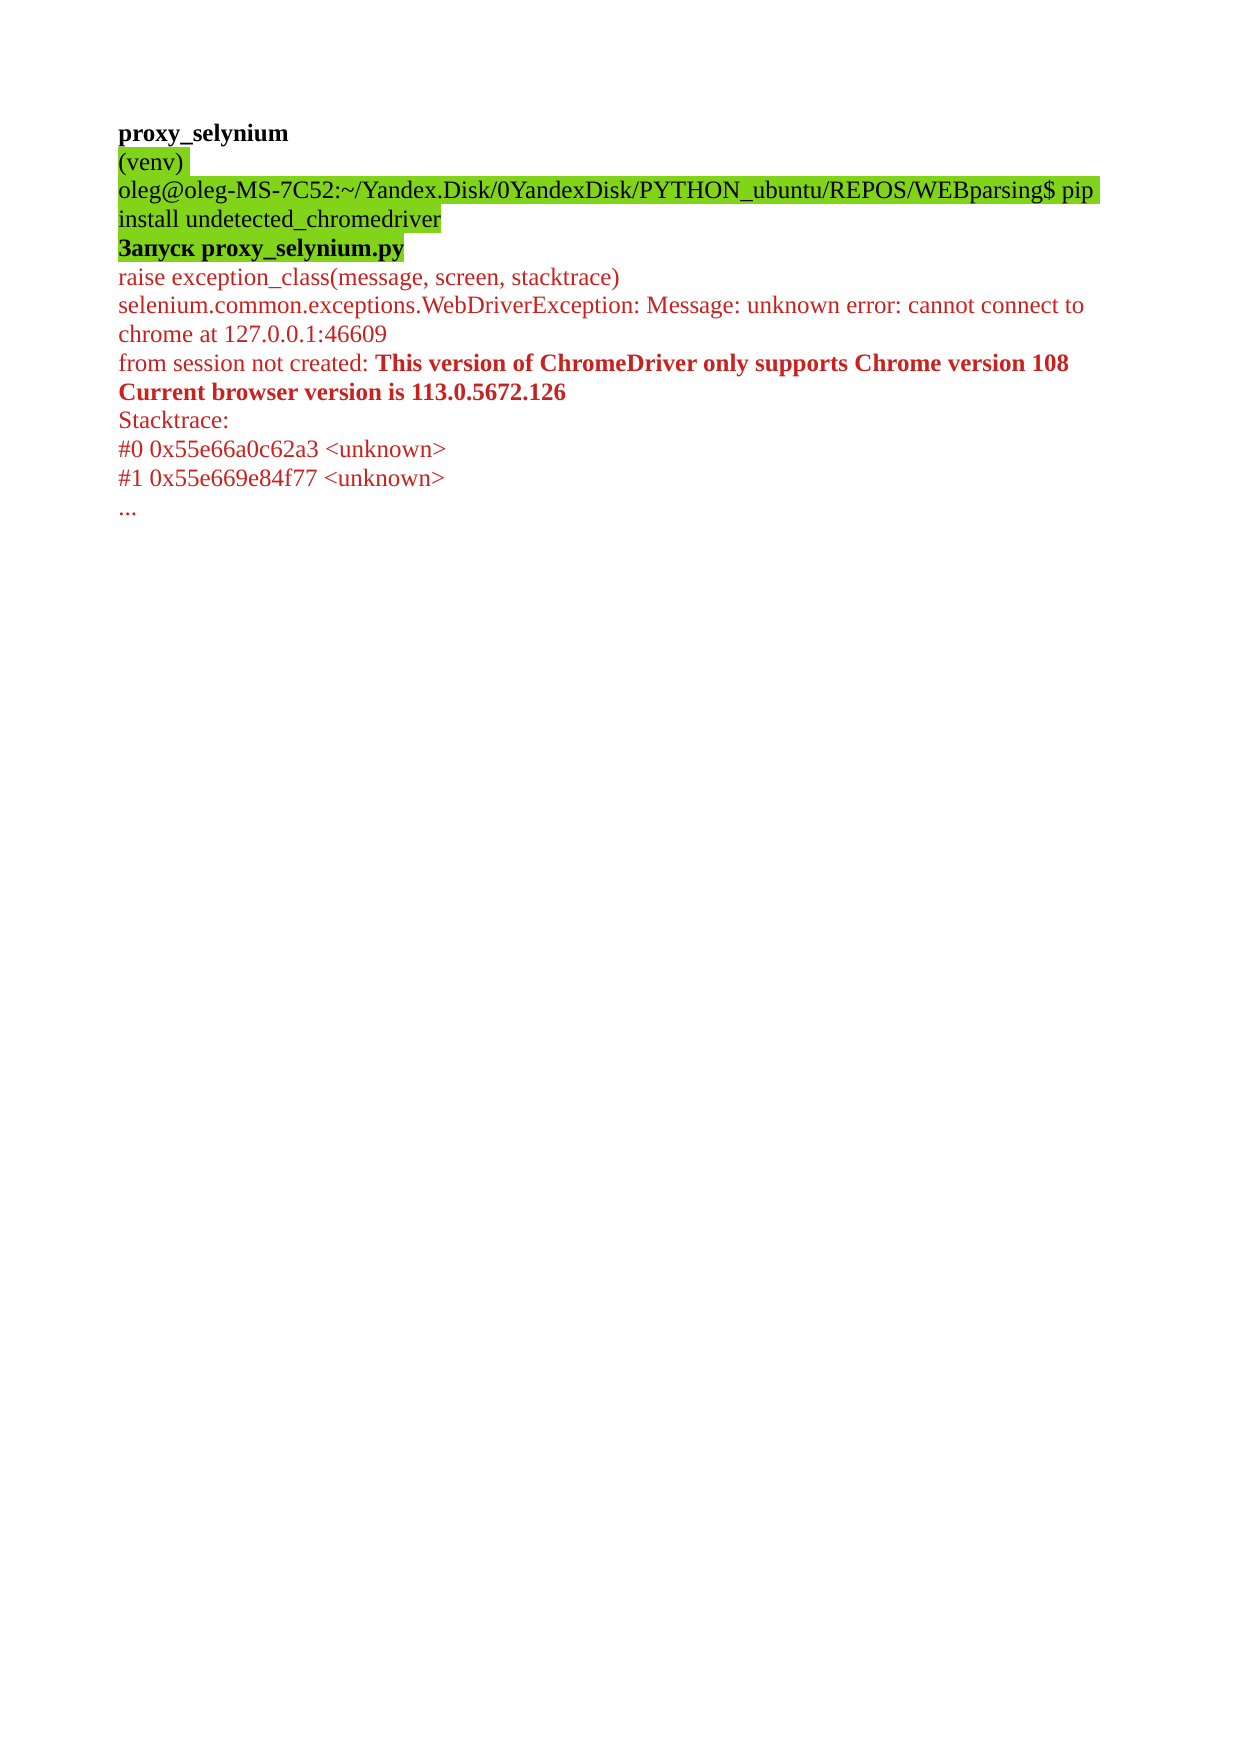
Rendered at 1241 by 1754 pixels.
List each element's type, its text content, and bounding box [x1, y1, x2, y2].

text ... [118, 492, 1122, 521]
text #1 0x55e669e84f77 <unknown> [118, 463, 1122, 492]
text proxy_selynium [118, 118, 1122, 147]
text #0 0x55e66a0c62a3 <unknown> [118, 434, 1122, 463]
text selenium.common.exceptions.WebDriverException: Message: unknown error: cannot connect to chrome at 127.0.0.1:46609 [118, 291, 1122, 348]
text Запуск proxy_selynium.py [118, 233, 1122, 262]
text raise exception_class(message, screen, stacktrace) [118, 262, 1122, 291]
text Current browser version is 113.0.5672.126 [118, 377, 1122, 406]
text from session not created: This version of ChromeDriver only supports Chrome version 108 [118, 348, 1122, 377]
text (venv) oleg@oleg-MS-7C52:~/Yandex.Disk/0YandexDisk/PYTHON_ubuntu/REPOS/WEBparsing$ pip install undetected_chromedriver [118, 147, 1122, 233]
text Stacktrace: [118, 406, 1122, 434]
